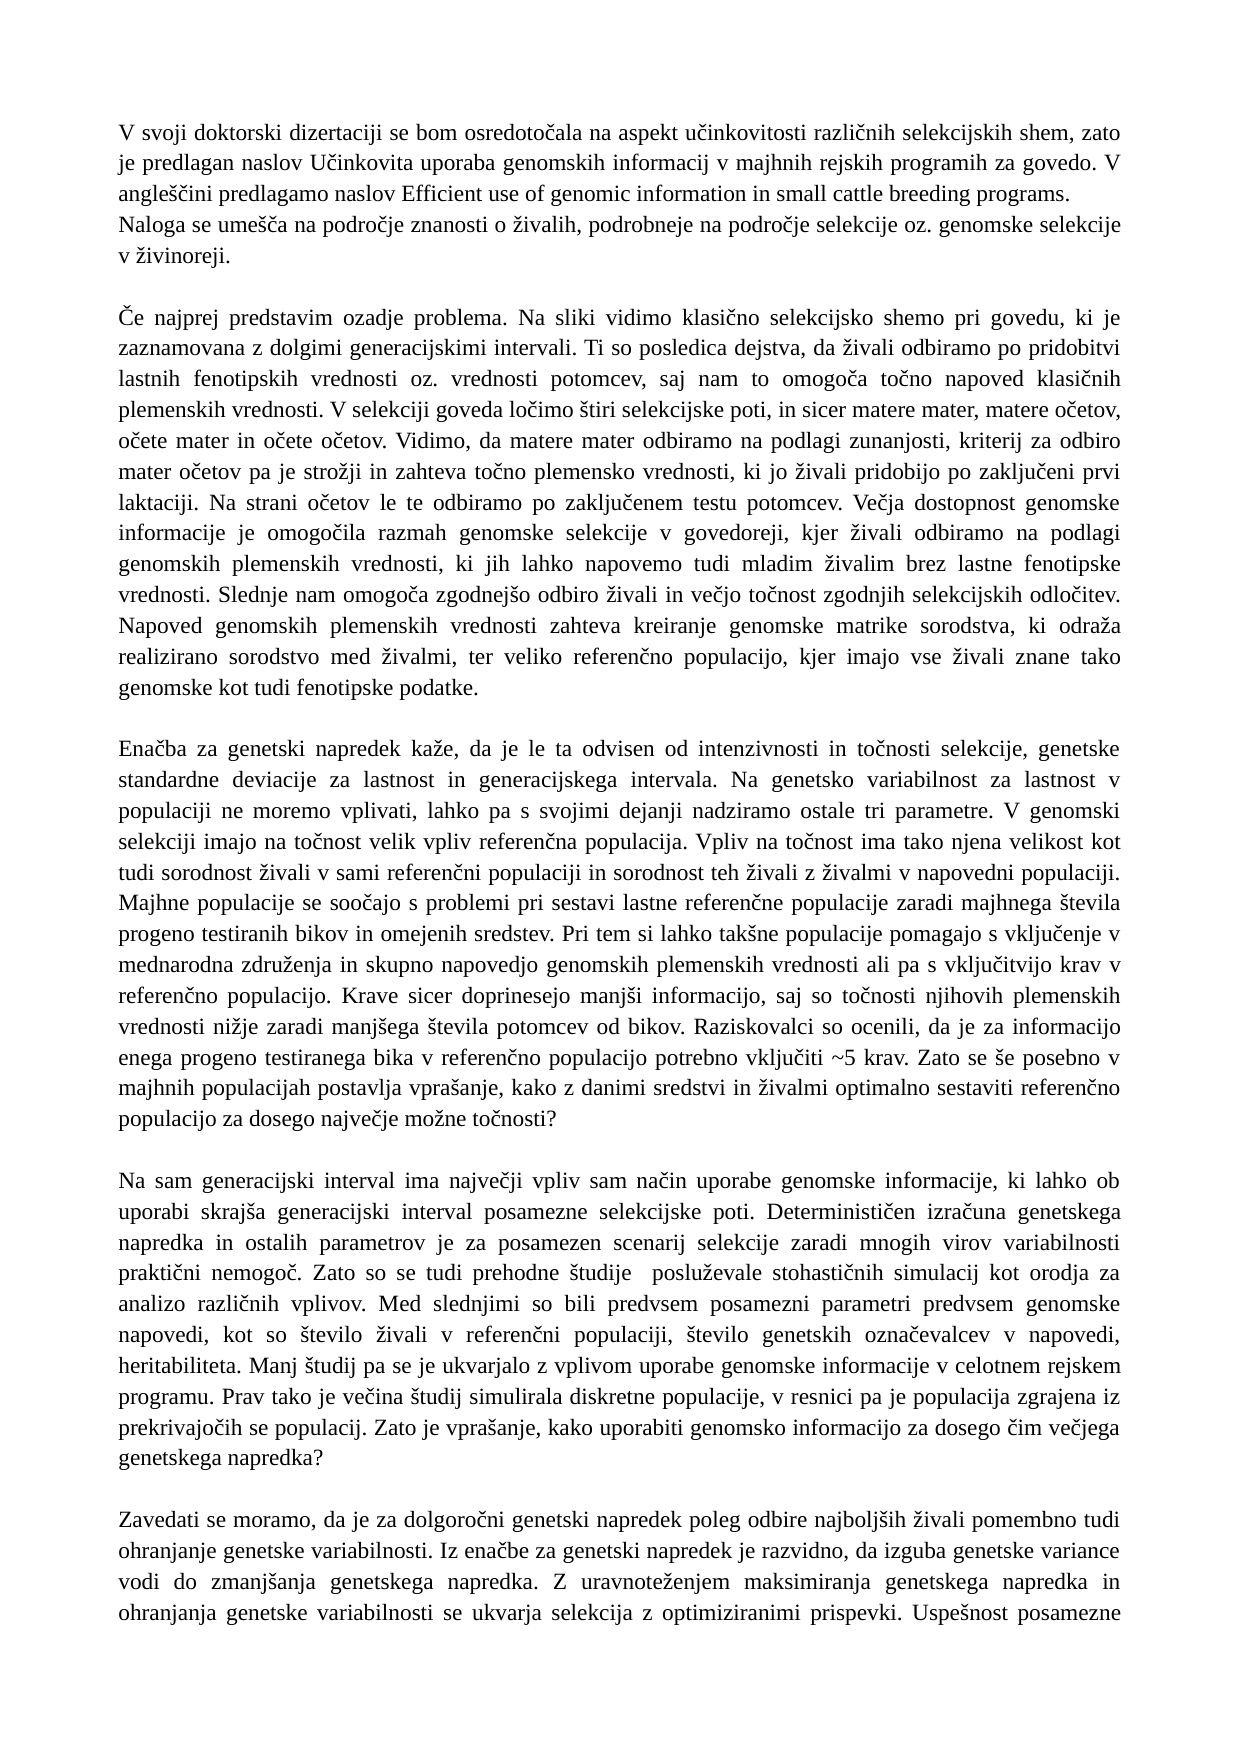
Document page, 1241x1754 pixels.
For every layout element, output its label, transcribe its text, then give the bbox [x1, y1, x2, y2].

text Če najprej predstavim ozadje problema. Na sliki vidimo klasično selekcijsko shemo pri govedu, ki je zaznamovana z dolgimi generacijskimi intervali. Ti so posledica dejstva, da živali odbiramo po pridobitvi lastnih fenotipskih vrednosti oz. vrednosti potomcev, saj nam to omogoča točno napoved klasičnih plemenskih vrednosti. V selekciji goveda ločimo štiri selekcijske poti, in sicer matere mater, matere očetov, očete mater in očete očetov. Vidimo, da matere mater odbiramo na podlagi zunanjosti, kriterij za odbiro mater očetov pa je strožji in zahteva točno plemensko vrednosti, ki jo živali pridobijo po zaključeni prvi laktaciji. Na strani očetov le te odbiramo po zaključenem testu potomcev. Večja dostopnost genomske informacije je omogočila razmah genomske selekcije v govedoreji, kjer živali odbiramo na podlagi genomskih plemenskih vrednosti, ki jih lahko napovemo tudi mladim živalim brez lastne fenotipske vrednosti. Slednje nam omogoča zgodnejšo odbiro živali in večjo točnost zgodnjih selekcijskih odločitev. Napoved genomskih plemenskih vrednosti zahteva kreiranje genomske matrike sorodstva, ki odraža realizirano sorodstvo med živalmi, ter veliko referenčno populacijo, kjer imajo vse živali znane tako genomske kot tudi fenotipske podatke. [118, 303, 1122, 700]
text V svoji doktorski dizertaciji se bom osredotočala na aspekt učinkovitosti različnih selekcijskih shem, zato je predlagan naslov Učinkovita uporaba genomskih informacij v majhnih rejskih programih za govedo. V angleščini predlagamo naslov Efficient use of genomic information in small cattle breeding programs. [118, 118, 1122, 207]
text Enačba za genetski napredek kaže, da je le ta odvisen od intenzivnosti in točnosti selekcije, genetske standardne deviacije za lastnost in generacijskega intervala. Na genetsko variabilnost za lastnost v populaciji ne moremo vplivati, lahko pa s svojimi dejanji nadziramo ostale tri parametre. V genomski selekciji imajo na točnost velik vpliv referenčna populacija. Vpliv na točnost ima tako njena velikost kot tudi sorodnost živali v sami referenčni populaciji in sorodnost teh živali z živalmi v napovedni populaciji. Majhne populacije se soočajo s problemi pri sestavi lastne referenčne populacije zaradi majhnega števila progeno testiranih bikov in omejenih sredstev. Pri tem si lahko takšne populacije pomagajo s vključenje v mednarodna združenja in skupno napovedjo genomskih plemenskih vrednosti ali pa s vključitvijo krav v referenčno populacijo. Krave sicer doprinesejo manjši informacijo, saj so točnosti njihovih plemenskih vrednosti nižje zaradi manjšega števila potomcev od bikov. Raziskovalci so ocenili, da je za informacijo enega progeno testiranega bika v referenčno populacijo potrebno vključiti ~5 krav. Zato se še posebno v majhnih populacijah postavlja vprašanje, kako z danimi sredstvi in živalmi optimalno sestaviti referenčno populacijo za dosego največje možne točnosti? [118, 735, 1122, 1132]
text Naloga se umešča na področje znanosti o živalih, podrobneje na področje selekcije oz. genomske selekcije v živinoreji. [118, 211, 1122, 268]
text Zavedati se moramo, da je za dolgoročni genetski napredek poleg odbire najboljših živali pomembno tudi ohranjanje genetske variabilnosti. Iz enačbe za genetski napredek je razvidno, da izguba genetske variance vodi do zmanjšanja genetskega napredka. Z uravnoteženjem maksimiranja genetskega napredka in ohranjanja genetske variabilnosti se ukvarja selekcija z optimiziranimi prispevki. Uspešnost posamezne [118, 1506, 1122, 1625]
text Na sam generacijski interval ima največji vpliv sam način uporabe genomske informacije, ki lahko ob uporabi skrajša generacijski interval posamezne selekcijske poti. Determinističen izračuna genetskega napredka in ostalih parametrov je za posamezen scenarij selekcije zaradi mnogih virov variabilnosti praktični nemogoč. Zato so se tudi prehodne študije posluževale stohastičnih simulacij kot orodja za analizo različnih vplivov. Med slednjimi so bili predvsem posamezni parametri predvsem genomske napovedi, kot so število živali v referenčni populaciji, število genetskih označevalcev v napovedi, heritabiliteta. Manj študij pa se je ukvarjalo z vplivom uporabe genomske informacije v celotnem rejskem programu. Prav tako je večina študij simulirala diskretne populacije, v resnici pa je populacija zgrajena iz prekrivajočih se populacij. Zato je vprašanje, kako uporabiti genomsko informacijo za dosego čim večjega genetskega napredka? [118, 1166, 1122, 1471]
